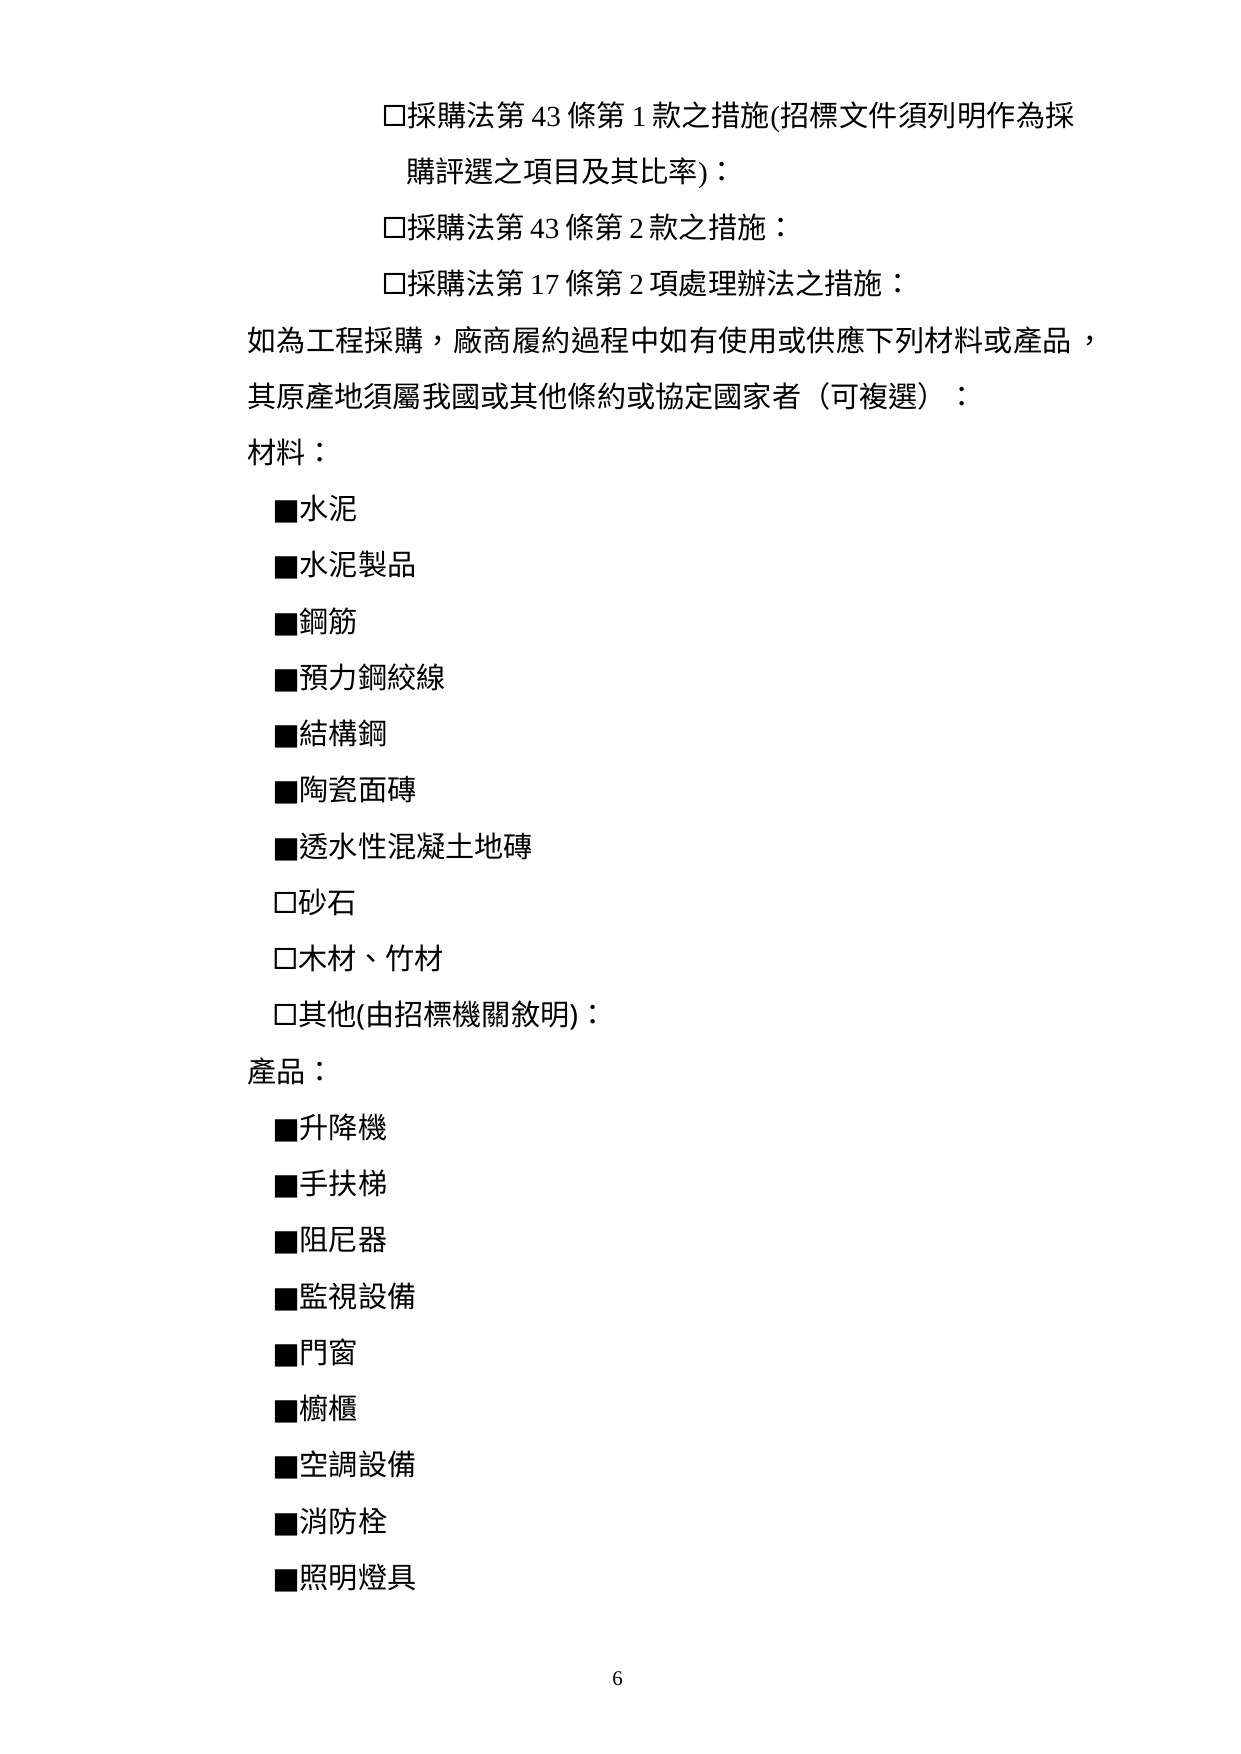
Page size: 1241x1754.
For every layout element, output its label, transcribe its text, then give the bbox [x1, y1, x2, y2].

text ■消防栓 [272, 1491, 1075, 1548]
text ■水泥 [272, 479, 1075, 535]
text 採購法第43條第1款之措施(招標文件須列明作為採購評選之項目及其比率)： [381, 85, 1075, 198]
text ■櫥櫃 [272, 1379, 1075, 1435]
text 採購法第43條第2款之措施： [381, 198, 1075, 254]
text ■預力鋼絞線 [272, 648, 1075, 704]
text 如為工程採購，廠商履約過程中如有使用或供應下列材料或產品，其原產地須屬我國或其他條約或協定國家者（可複選）： [247, 310, 1075, 423]
text 砂石 [272, 873, 1075, 929]
text ■門窗 [272, 1323, 1075, 1379]
text ■水泥製品 [272, 535, 1075, 591]
text ■升降機 [272, 1098, 1075, 1154]
text ■結構鋼 [272, 704, 1075, 760]
text 採購法第17條第2項處理辦法之措施： [381, 254, 1075, 310]
text 產品： [247, 1041, 1075, 1098]
text ■陶瓷面磚 [272, 760, 1075, 816]
text ■鋼筋 [272, 591, 1075, 648]
text ■監視設備 [272, 1266, 1075, 1323]
text 其他(由招標機關敘明)： [272, 985, 1075, 1041]
text ■阻尼器 [272, 1210, 1075, 1266]
text ■手扶梯 [272, 1154, 1075, 1210]
text 木材、竹材 [272, 929, 1075, 985]
text ■透水性混凝土地磚 [272, 816, 1075, 873]
text ■照明燈具 [272, 1548, 1075, 1604]
text 材料： [247, 423, 1075, 479]
text ■空調設備 [272, 1435, 1075, 1491]
